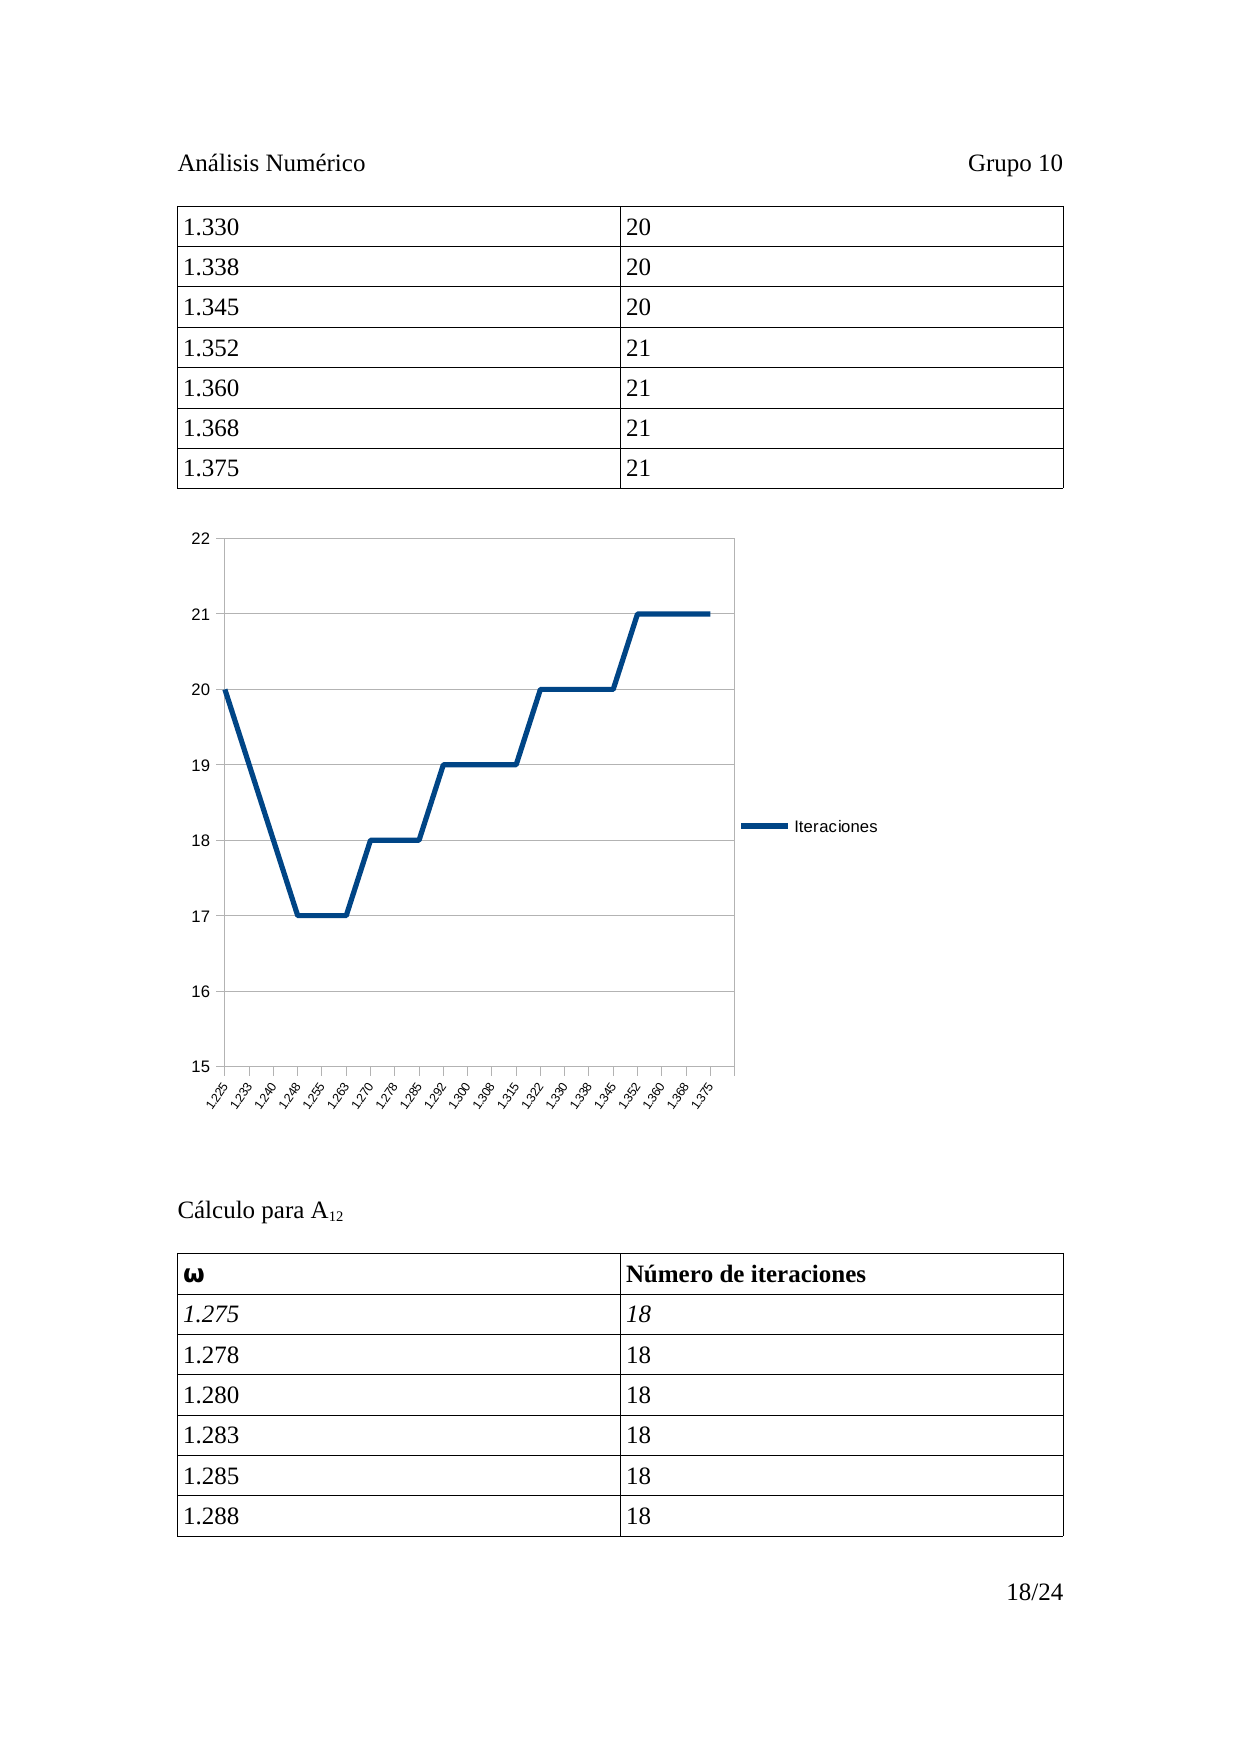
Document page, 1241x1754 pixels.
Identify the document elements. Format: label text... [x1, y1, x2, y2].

table_cell 1.280 [178, 1375, 620, 1414]
table_cell 1.283 [178, 1416, 620, 1455]
table_cell 20 [621, 207, 1063, 246]
table_cell 18 [621, 1456, 1063, 1495]
table_cell 1.338 [178, 247, 620, 286]
table_cell 1.288 [178, 1496, 620, 1536]
table_cell 1.368 [178, 409, 620, 448]
table_header ω [178, 1254, 620, 1294]
table_cell 1.375 [178, 449, 620, 488]
table_header Número de iteraciones [621, 1254, 1063, 1294]
table_cell 21 [621, 409, 1063, 448]
text Cálculo para A12 [177, 1195, 1063, 1224]
table_cell 18 [621, 1496, 1063, 1536]
table_cell 18 [621, 1416, 1063, 1455]
table_cell 20 [621, 247, 1063, 286]
table_cell 20 [621, 287, 1063, 327]
table_cell 1.285 [178, 1456, 620, 1495]
table_cell 21 [621, 368, 1063, 407]
table_cell 1.275 [178, 1295, 620, 1334]
table_cell 21 [621, 328, 1063, 367]
table_cell 1.360 [178, 368, 620, 407]
table_cell 18 [621, 1375, 1063, 1414]
table_cell 1.352 [178, 328, 620, 367]
table_cell 18 [621, 1335, 1063, 1374]
table_cell 1.278 [178, 1335, 620, 1374]
table_cell 18 [621, 1295, 1063, 1334]
table_cell 1.330 [178, 207, 620, 246]
table_cell 21 [621, 449, 1063, 488]
table_cell 1.345 [178, 287, 620, 327]
